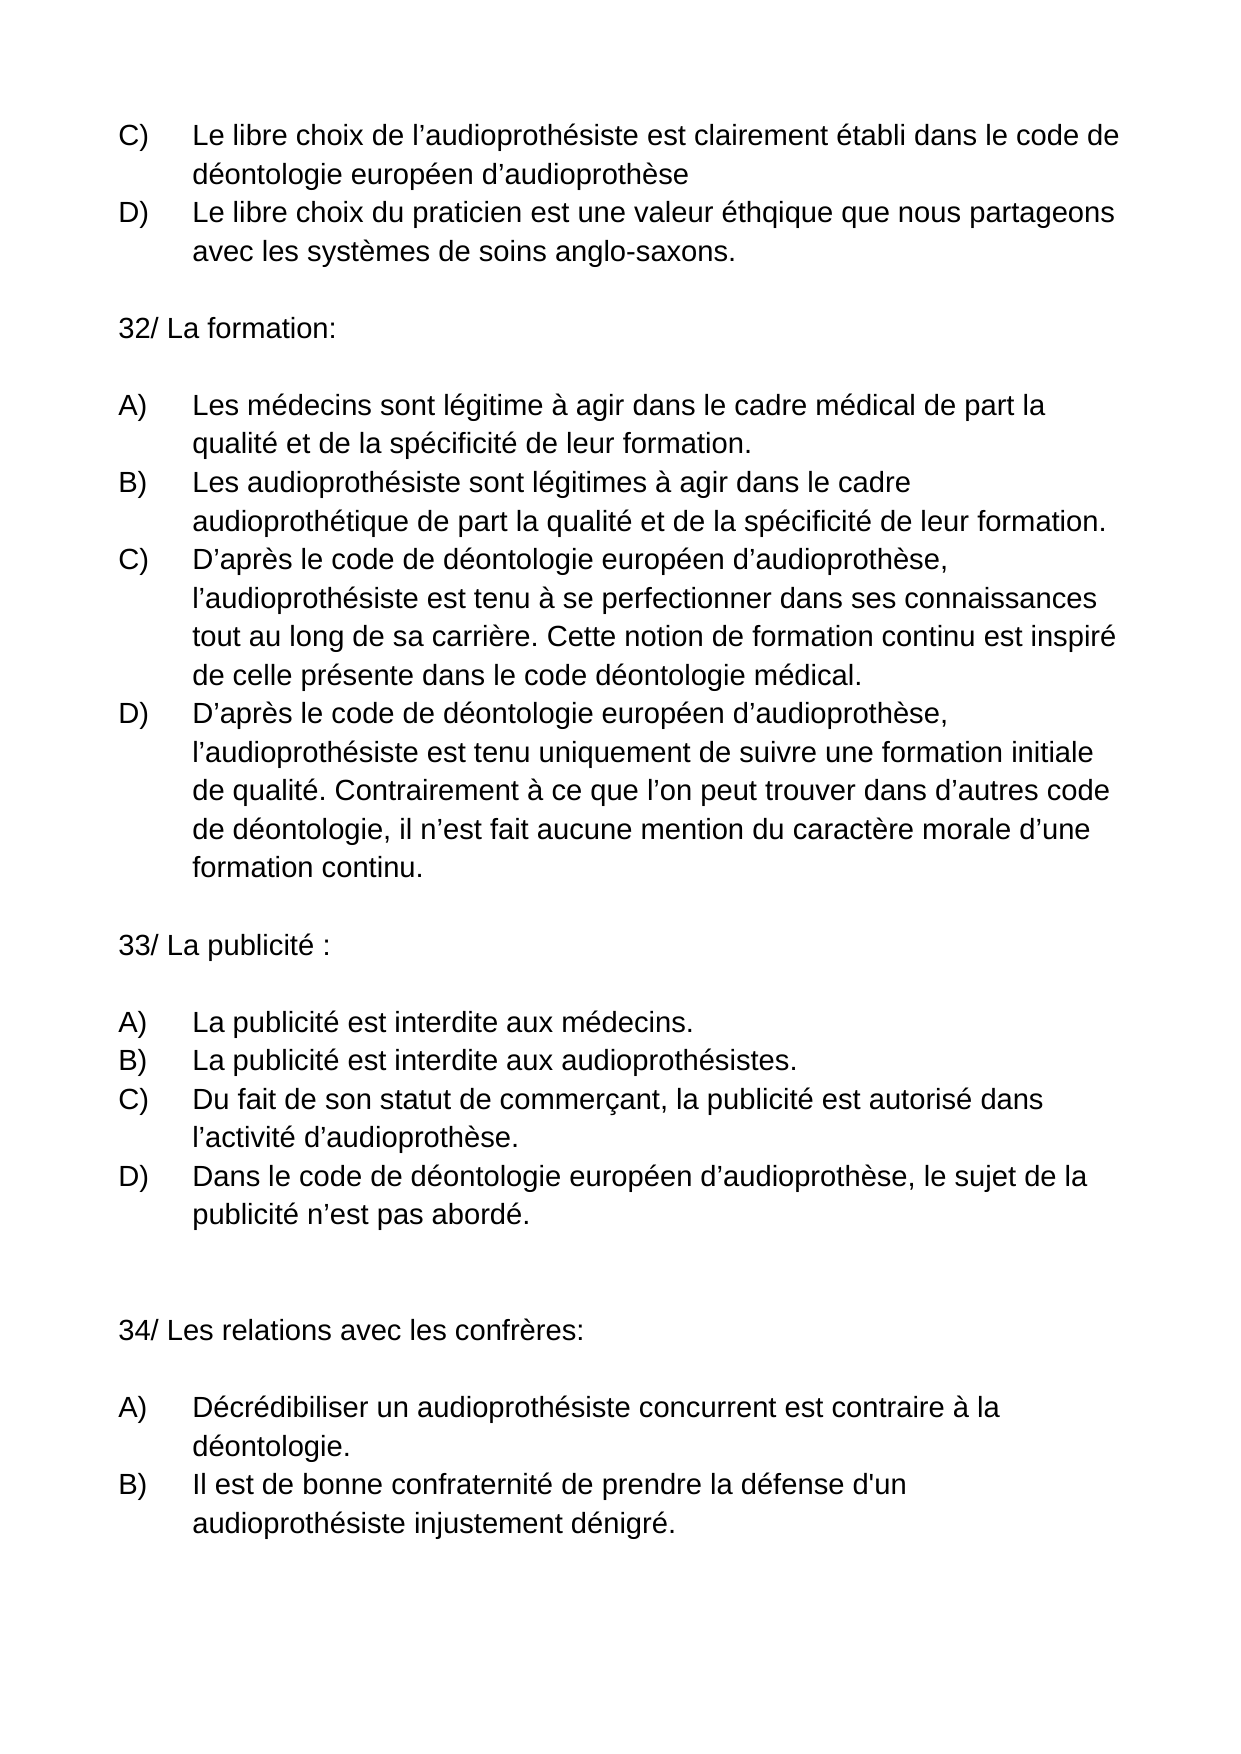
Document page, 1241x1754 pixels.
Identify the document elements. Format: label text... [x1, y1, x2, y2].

text D) D’après le code de déontologie européen d’audioprothèse, l’audioprothésiste est tenu uniquement de suivre une formation initiale de qualité. Contrairement à ce que l’on peut trouver dans d’autres code de déontologie, il n’est fait aucune mention du caractère morale d’une formation continu. [118, 696, 1122, 884]
text C) Le libre choix de l’audioprothésiste est clairement établi dans le code de déontologie européen d’audioprothèse [118, 118, 1122, 190]
text A) Les médecins sont légitime à agir dans le cadre médical de part la qualité et de la spécificité de leur formation. [118, 388, 1122, 460]
text B) La publicité est interdite aux audioprothésistes. [118, 1043, 1122, 1077]
text 33/ La publicité : [118, 927, 1122, 961]
text B) Il est de bonne confraternité de prendre la défense d'un audioprothésiste injustement dénigré. [118, 1467, 1122, 1539]
text A) La publicité est interdite aux médecins. [118, 1004, 1122, 1038]
text D) Le libre choix du praticien est une valeur éthqique que nous partageons avec les systèmes de soins anglo-saxons. [118, 195, 1122, 267]
text A) Décrédibiliser un audioprothésiste concurrent est contraire à la déontologie. [118, 1390, 1122, 1462]
text D) Dans le code de déontologie européen d’audioprothèse, le sujet de la publicité n’est pas abordé. [118, 1159, 1122, 1231]
text B) Les audioprothésiste sont légitimes à agir dans le cadre audioprothétique de part la qualité et de la spécificité de leur formation. [118, 465, 1122, 537]
text 34/ Les relations avec les confrères: [118, 1313, 1122, 1346]
text C) Du fait de son statut de commerçant, la publicité est autorisé dans l’activité d’audioprothèse. [118, 1082, 1122, 1154]
text C) D’après le code de déontologie européen d’audioprothèse, l’audioprothésiste est tenu à se perfectionner dans ses connaissances tout au long de sa carrière. Cette notion de formation continu est inspiré de celle présente dans le code déontologie médical. [118, 542, 1122, 691]
text 32/ La formation: [118, 311, 1122, 344]
